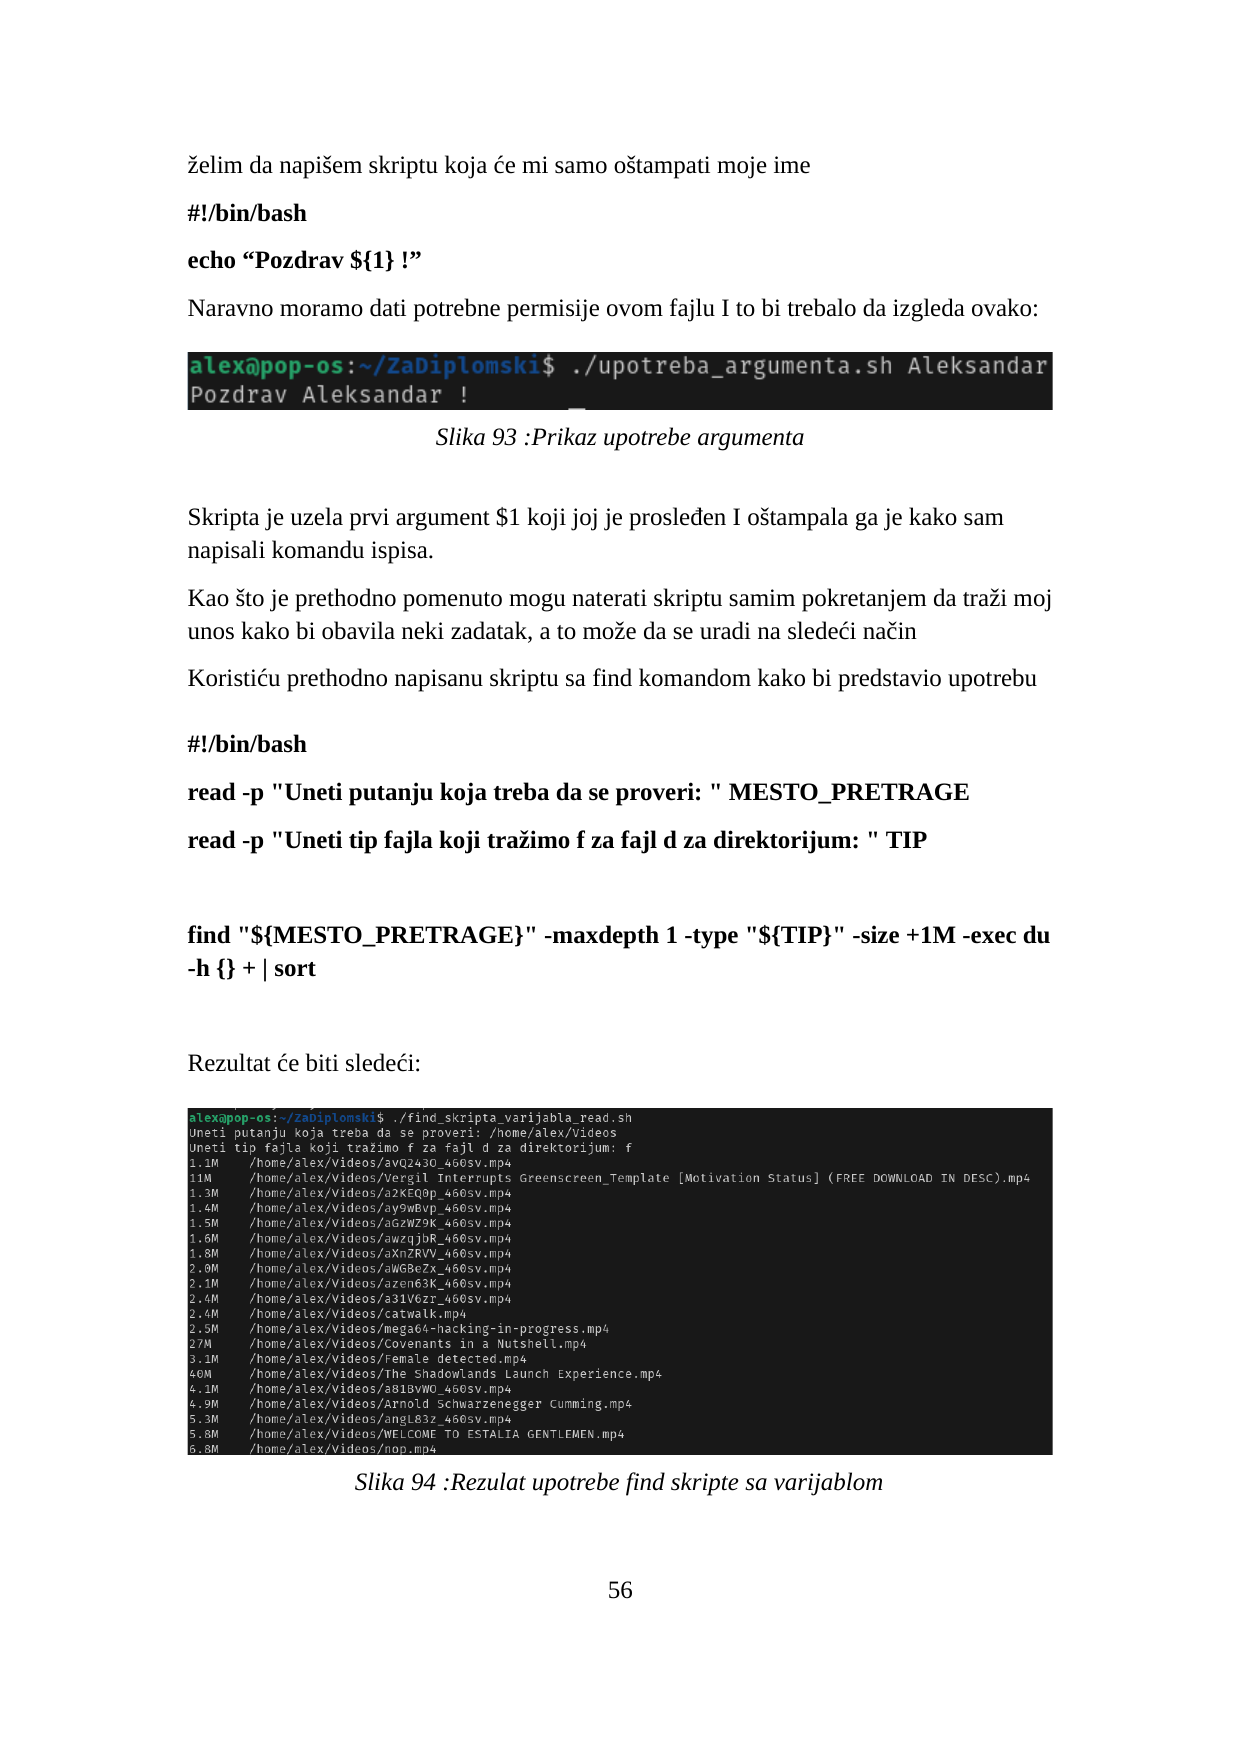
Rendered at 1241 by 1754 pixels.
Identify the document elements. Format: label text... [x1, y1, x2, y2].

text Skripta je uzela prvi argument $1 koji joj je prosleđen I oštampala ga je kako sam napisali komandu ispisa. [187, 450, 1053, 564]
text [187, 340, 1053, 352]
text Slika 93 :Prikaz upotrebe argumenta [187, 410, 1053, 450]
text find "${MESTO_PRETRAGE}" -maxdepth 1 -type "${TIP}" -size +1M -exec du -h {} + | sort [187, 920, 1053, 982]
text želim da napišem skriptu koja će mi samo oštampati moje ime [187, 150, 1053, 179]
text Koristiću prethodno napisanu skriptu sa find komandom kako bi predstavio upotrebu #!/bin/bash [187, 663, 1053, 758]
text read -p "Uneti tip fajla koji tražimo f za fajl d za direktorijum: " TIP [187, 825, 1053, 853]
text Slika 94 :Rezulat upotrebe find skripte sa varijablom [188, 1455, 1053, 1496]
text read -p "Uneti putanju koja treba da se proveri: " MESTO_PRETRAGE [187, 777, 1053, 806]
picture [187, 352, 1053, 410]
text Kao što je prethodno pomenuto mogu naterati skriptu samim pokretanjem da traži moj unos kako bi obavila neki zadatak, a to može da se uradi na sledeći način [187, 583, 1053, 645]
text #!/bin/bash [187, 198, 1053, 226]
text echo “Pozdrav ${1} !” [187, 245, 1053, 274]
text Naravno moramo dati potrebne permisije ovom fajlu I to bi trebalo da izgleda ovako: [187, 293, 1053, 322]
picture [187, 1108, 1053, 1455]
text Rezultat će biti sledeći: [187, 1048, 1053, 1077]
